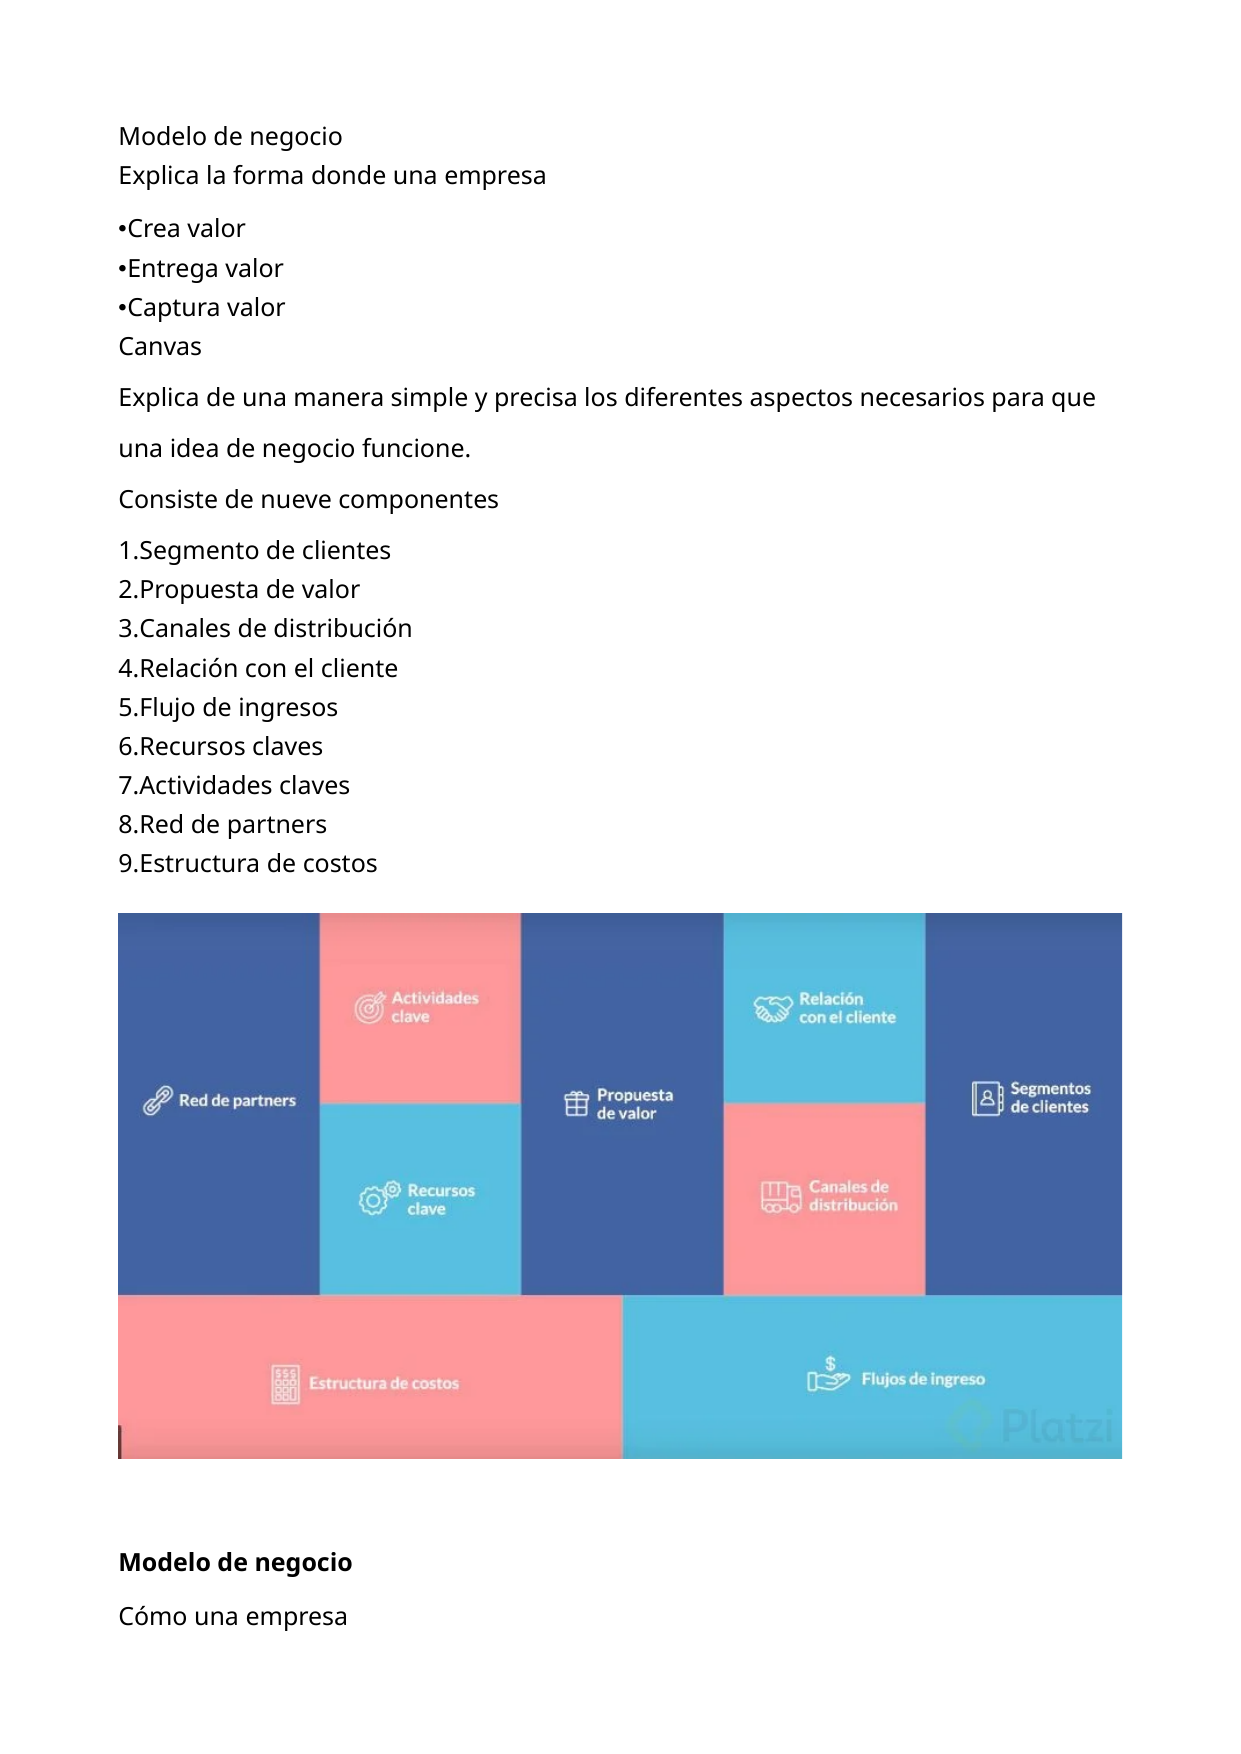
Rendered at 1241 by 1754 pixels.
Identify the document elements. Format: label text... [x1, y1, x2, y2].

list Actividades claves [118, 768, 1122, 802]
list Estructura de costos [118, 846, 1122, 880]
text Modelo de negocio Explica la forma donde una empresa [118, 118, 1122, 191]
list Relación con el cliente [118, 650, 1122, 684]
list Entrega valor [118, 250, 1122, 284]
list Crea valor [118, 211, 1122, 245]
list Red de partners [118, 807, 1122, 841]
list Flujo de ingresos [118, 689, 1122, 723]
list Segmento de clientes [118, 533, 1122, 567]
list Recursos claves [118, 728, 1122, 763]
text Canvas Explica de una manera simple y precisa los diferentes aspectos necesarios para que una idea de negocio funcione. [118, 328, 1122, 465]
text Consiste de nueve componentes [118, 482, 1122, 516]
text Modelo de negocio [118, 1545, 1122, 1579]
list Propuesta de valor [118, 572, 1122, 606]
list Canales de distribución [118, 611, 1122, 645]
text Cómo una empresa [118, 1599, 1122, 1633]
list Captura valor [118, 289, 1122, 323]
picture [118, 913, 1123, 1459]
